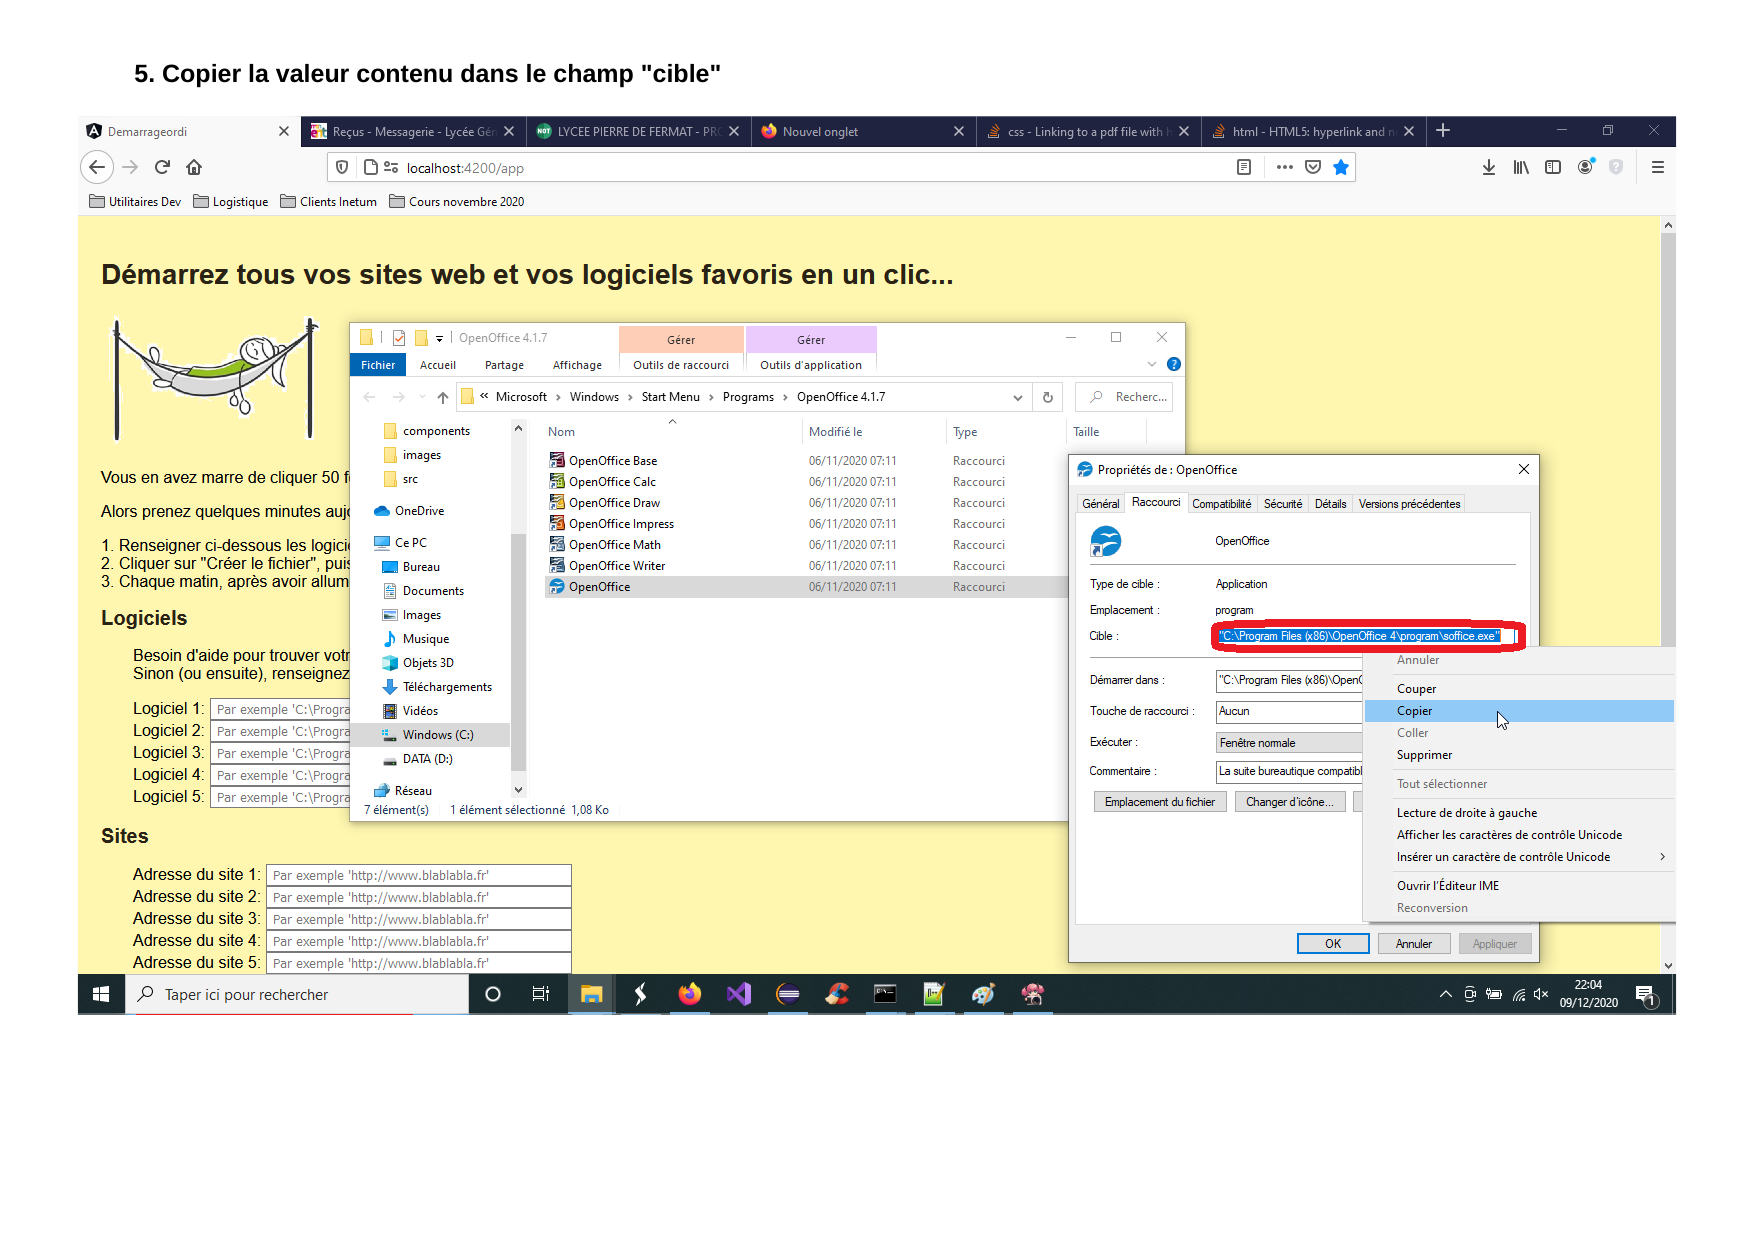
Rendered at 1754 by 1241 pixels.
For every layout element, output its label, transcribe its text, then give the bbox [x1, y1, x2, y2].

picture [77, 116, 1677, 1015]
list 5. Copier la valeur contenu dans le champ "cible" [97, 59, 1695, 88]
